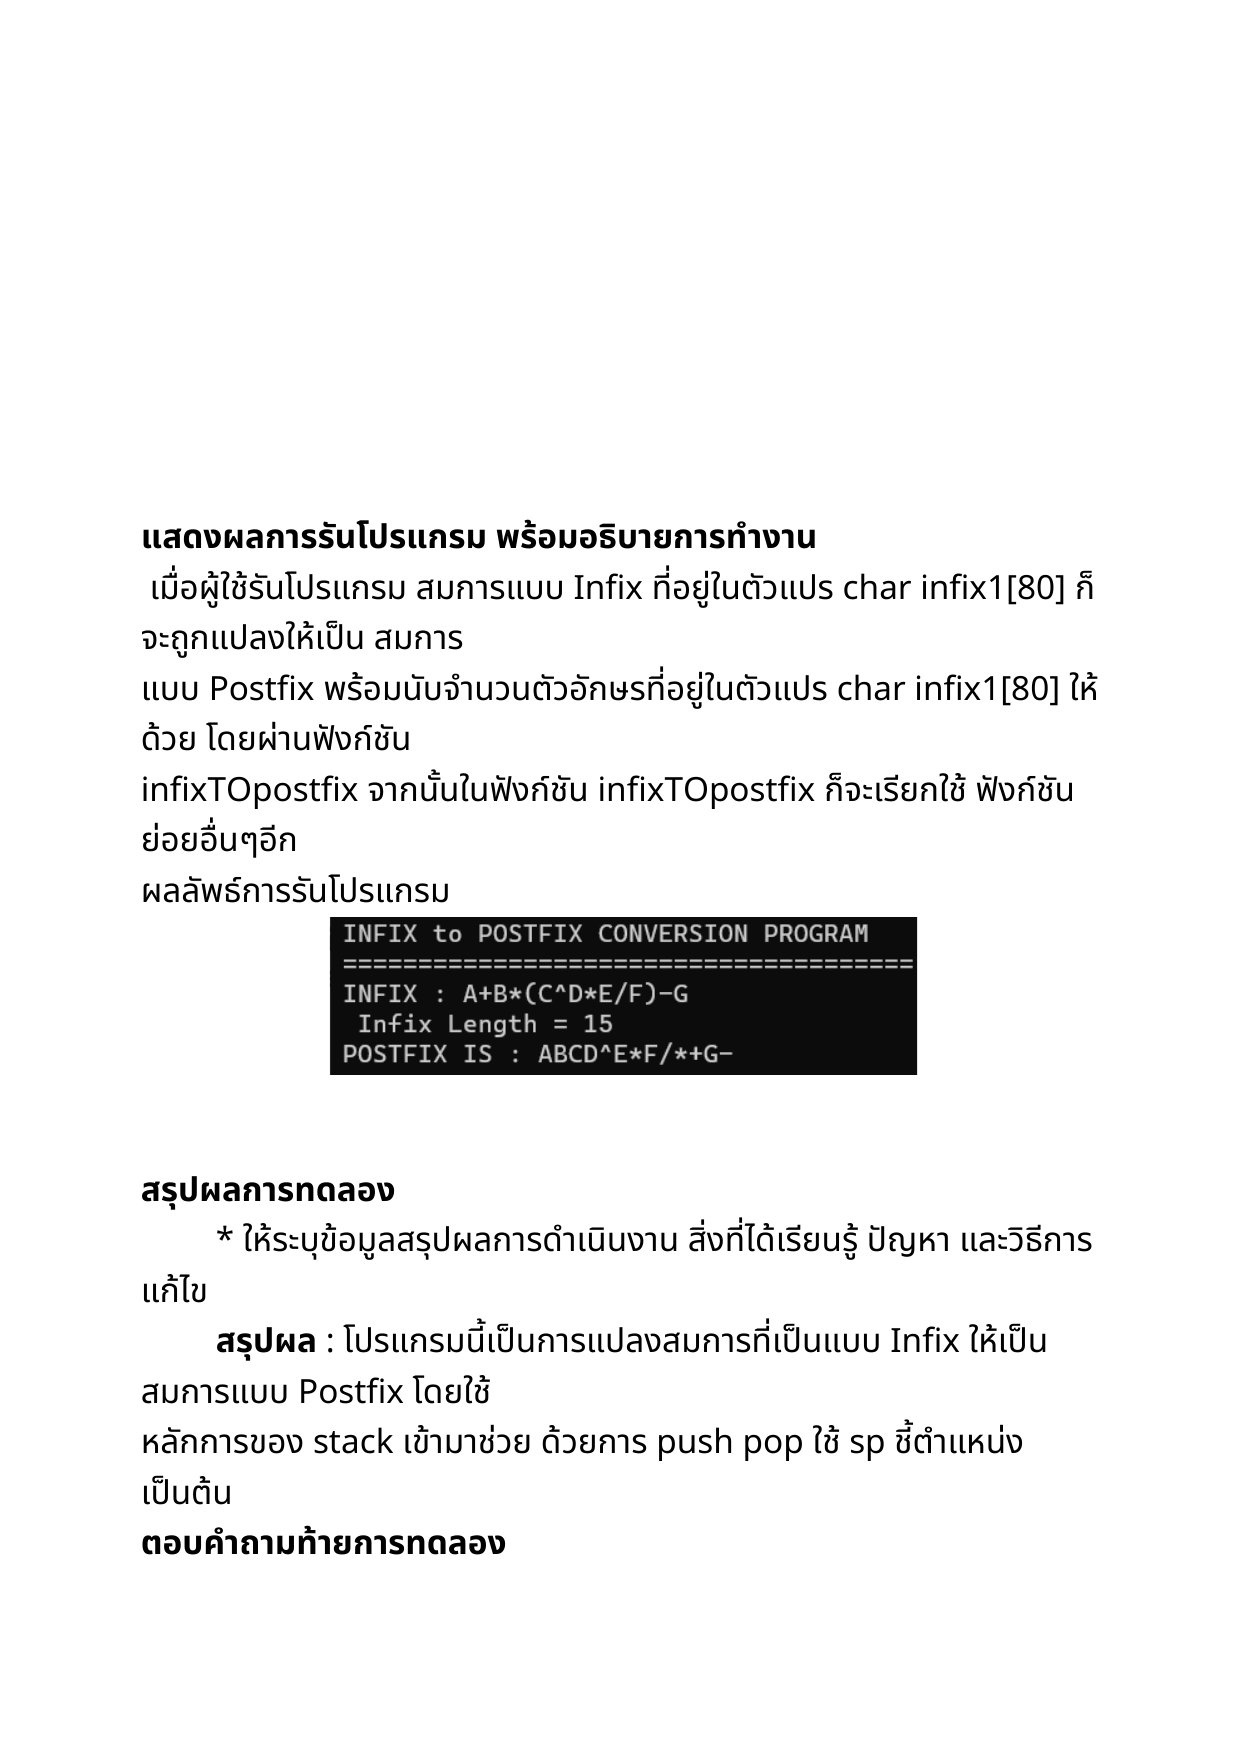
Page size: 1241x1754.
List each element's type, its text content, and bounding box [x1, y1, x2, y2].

text infixTOpostfix จากนั้นในฟังก์ชัน infixTOpostfix ก็จะเรียกใช้ ฟังก์ชันย่อยอื่นๆอีก [141, 766, 1106, 867]
text หลักการของ stack เข้ามาช่วย ด้วยการ push pop ใช้ sp ชี้ตำแหน่งเป็นต้น [141, 1418, 1106, 1519]
text แสดงผลการรันโปรแกรม พร้อมอธิบายการทำงาน [141, 513, 1106, 564]
text สรุปผล : โปรแกรมนี้เป็นการแปลงสมการที่เป็นแบบ Infix ให้เป็นสมการแบบ Postfix โดยใช้ [141, 1317, 1106, 1418]
text สรุปผลการทดลอง [141, 1166, 1106, 1216]
text แบบ Postfix พร้อมนับจำนวนตัวอักษรที่อยู่ในตัวแปร char infix1[80] ให้ด้วย โดยผ่านฟังก์ชัน [141, 665, 1106, 766]
text * ให้ระบุข้อมูลสรุปผลการดำเนินงาน สิ่งที่ได้เรียนรู้ ปัญหา และวิธีการแก้ไข [141, 1216, 1106, 1317]
text ตอบคำถามท้ายการทดลอง [141, 1519, 1106, 1570]
text ผลลัพธ์การรันโปรแกรม [141, 867, 1106, 917]
text เมื่อผู้ใช้รันโปรแกรม สมการแบบ Infix ที่อยู่ในตัวแปร char infix1[80] ก็จะถูกแปลงให้เป็น สมการ [141, 564, 1106, 665]
